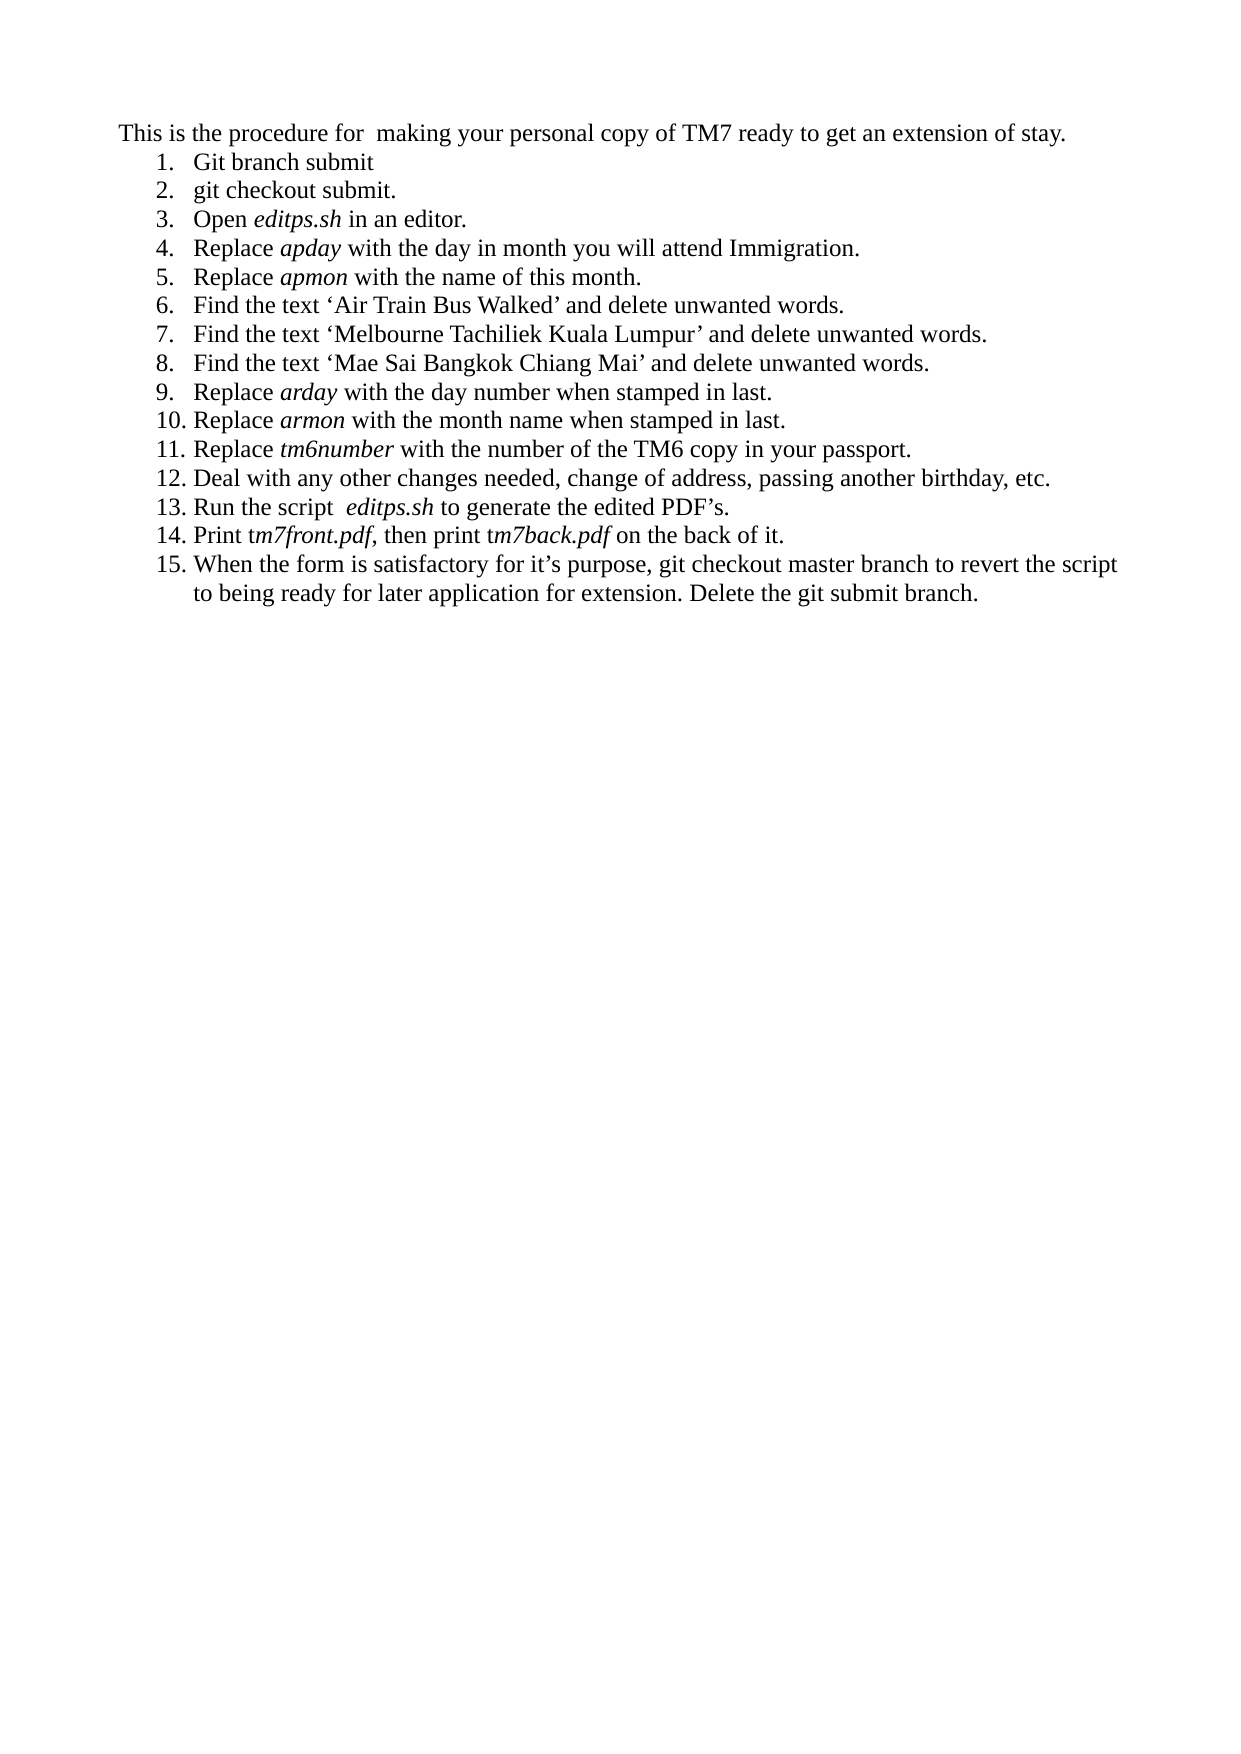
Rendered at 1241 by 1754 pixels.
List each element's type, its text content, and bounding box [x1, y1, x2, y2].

list Find the text ‘Air Train Bus Walked’ and delete unwanted words. [156, 291, 1122, 319]
list git checkout submit. [156, 176, 1122, 204]
list Replace armon with the month name when stamped in last. [156, 406, 1122, 434]
list Deal with any other changes needed, change of address, passing another birthday, etc. [156, 463, 1122, 492]
list Replace apmon with the name of this month. [156, 262, 1122, 291]
list Replace arday with the day number when stamped in last. [156, 377, 1122, 406]
list Replace apday with the day in month you will attend Immigration. [156, 233, 1122, 262]
list Git branch submit [156, 147, 1122, 176]
list Find the text ‘Melbourne Tachiliek Kuala Lumpur’ and delete unwanted words. [156, 319, 1122, 348]
list Run the script editps.sh to generate the edited PDF’s. [156, 492, 1122, 521]
text This is the procedure for making your personal copy of TM7 ready to get an extension of stay. [118, 118, 1122, 147]
list Find the text ‘Mae Sai Bangkok Chiang Mai’ and delete unwanted words. [156, 348, 1122, 377]
list Replace tm6number with the number of the TM6 copy in your passport. [156, 434, 1122, 463]
list When the form is satisfactory for it’s purpose, git checkout master branch to revert the script to being ready for later application for extension. Delete the git submit branch. [156, 549, 1122, 607]
list Print tm7front.pdf, then print tm7back.pdf on the back of it. [156, 521, 1122, 549]
list Open editps.sh in an editor. [156, 204, 1122, 233]
